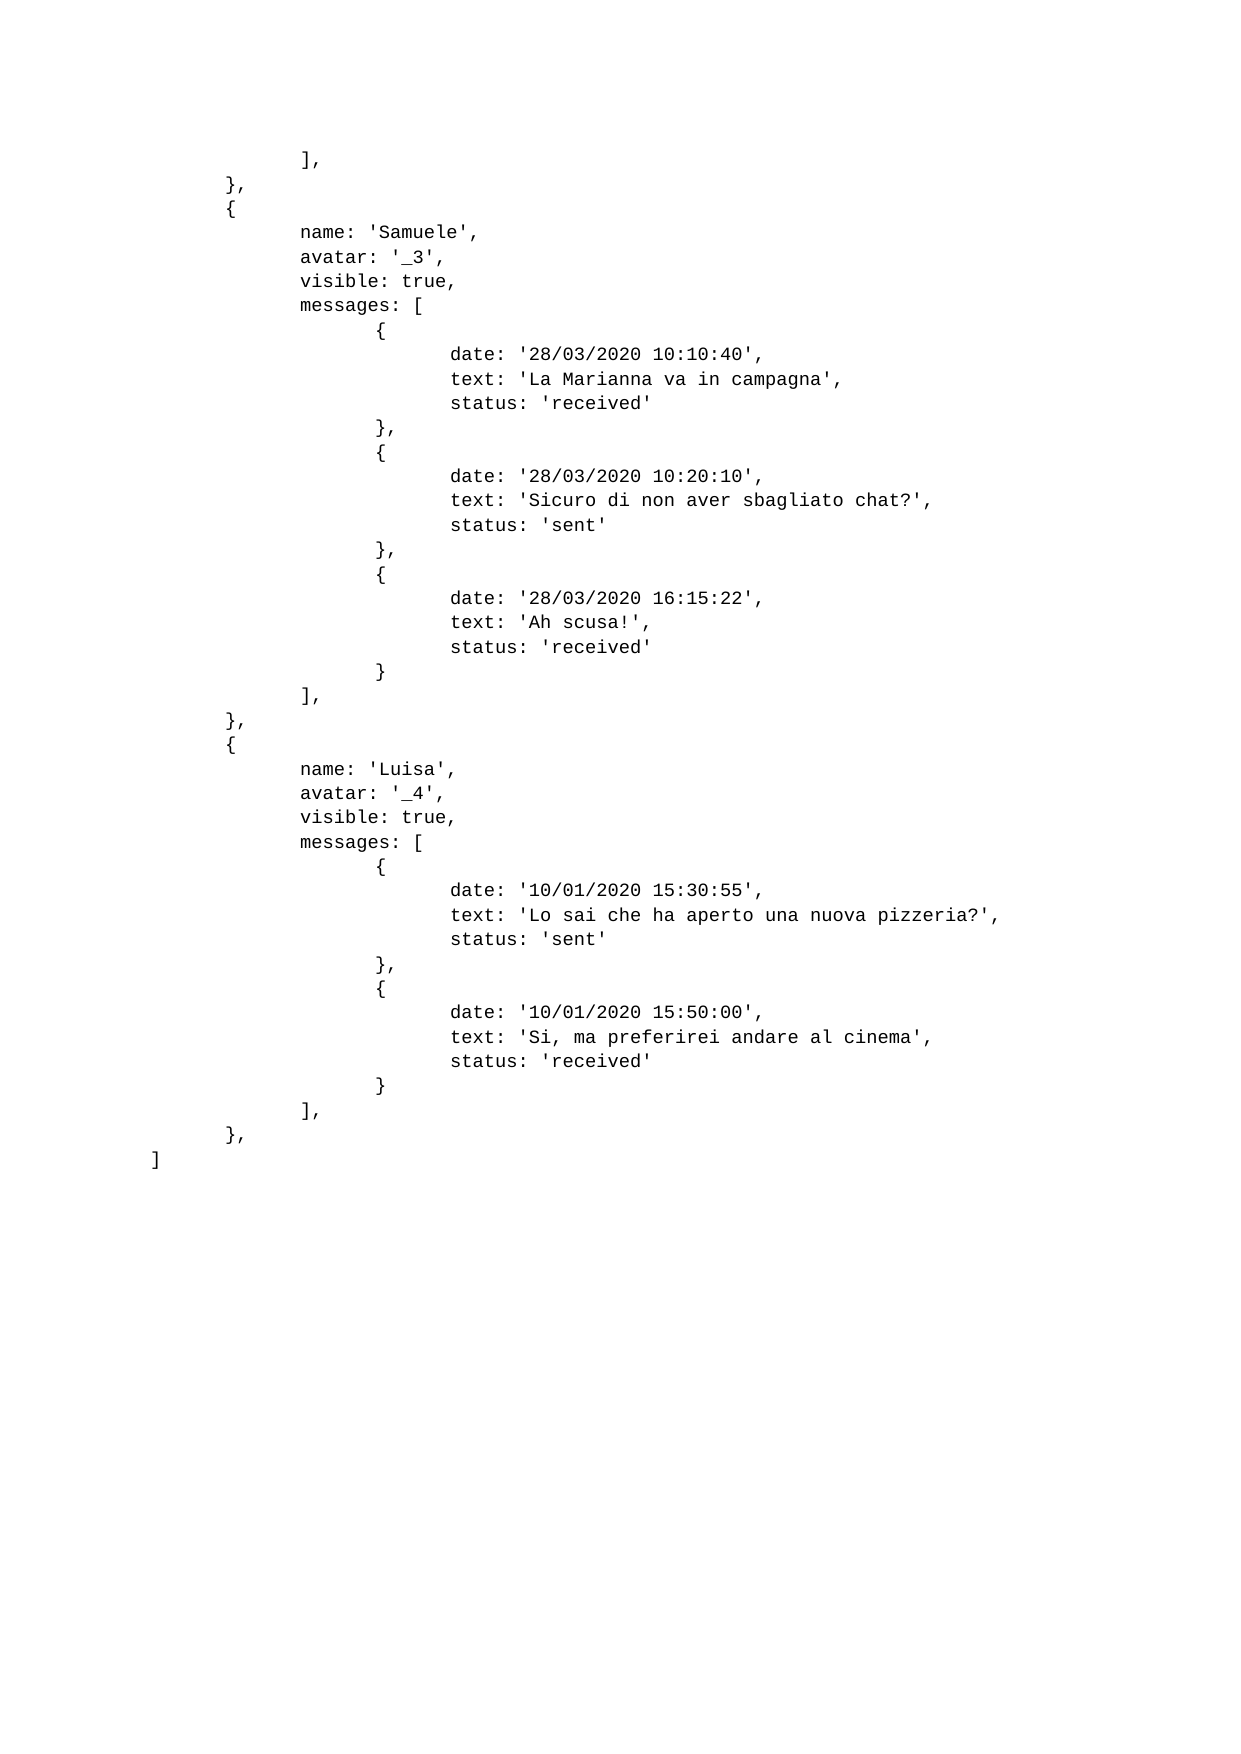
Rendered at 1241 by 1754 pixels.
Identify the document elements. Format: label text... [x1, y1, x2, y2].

text date: '28/03/2020 10:20:10', [150, 467, 1090, 488]
text ], [150, 686, 1090, 707]
text status: 'received' [150, 394, 1090, 415]
text }, [150, 1125, 1090, 1146]
text messages: [ [150, 296, 1090, 317]
text text: 'La Marianna va in campagna', [150, 369, 1090, 391]
text } [150, 662, 1090, 683]
text name: 'Luisa', [150, 759, 1090, 781]
text ], [150, 150, 1090, 171]
text visible: true, [150, 272, 1090, 293]
text avatar: '_4', [150, 784, 1090, 805]
text date: '28/03/2020 10:10:40', [150, 345, 1090, 366]
text ] [150, 1149, 1090, 1171]
text text: 'Si, ma preferirei andare al cinema', [150, 1027, 1090, 1049]
text visible: true, [150, 808, 1090, 829]
text date: '28/03/2020 16:15:22', [150, 589, 1090, 610]
text } [150, 1076, 1090, 1097]
text { [150, 199, 1090, 220]
text status: 'sent' [150, 516, 1090, 537]
text text: 'Ah scusa!', [150, 613, 1090, 634]
text }, [150, 418, 1090, 439]
text { [150, 442, 1090, 464]
text }, [150, 174, 1090, 196]
text { [150, 564, 1090, 586]
text status: 'received' [150, 1052, 1090, 1073]
text status: 'received' [150, 637, 1090, 659]
text { [150, 735, 1090, 756]
text { [150, 321, 1090, 342]
text text: 'Lo sai che ha aperto una nuova pizzeria?', [150, 906, 1090, 927]
text }, [150, 954, 1090, 976]
text date: '10/01/2020 15:30:55', [150, 881, 1090, 902]
text { [150, 979, 1090, 1000]
text status: 'sent' [150, 930, 1090, 951]
text }, [150, 540, 1090, 561]
text text: 'Sicuro di non aver sbagliato chat?', [150, 491, 1090, 512]
text name: 'Samuele', [150, 223, 1090, 244]
text avatar: '_3', [150, 247, 1090, 269]
text }, [150, 711, 1090, 732]
text ], [150, 1101, 1090, 1122]
text date: '10/01/2020 15:50:00', [150, 1003, 1090, 1024]
text messages: [ [150, 832, 1090, 854]
text { [150, 857, 1090, 878]
